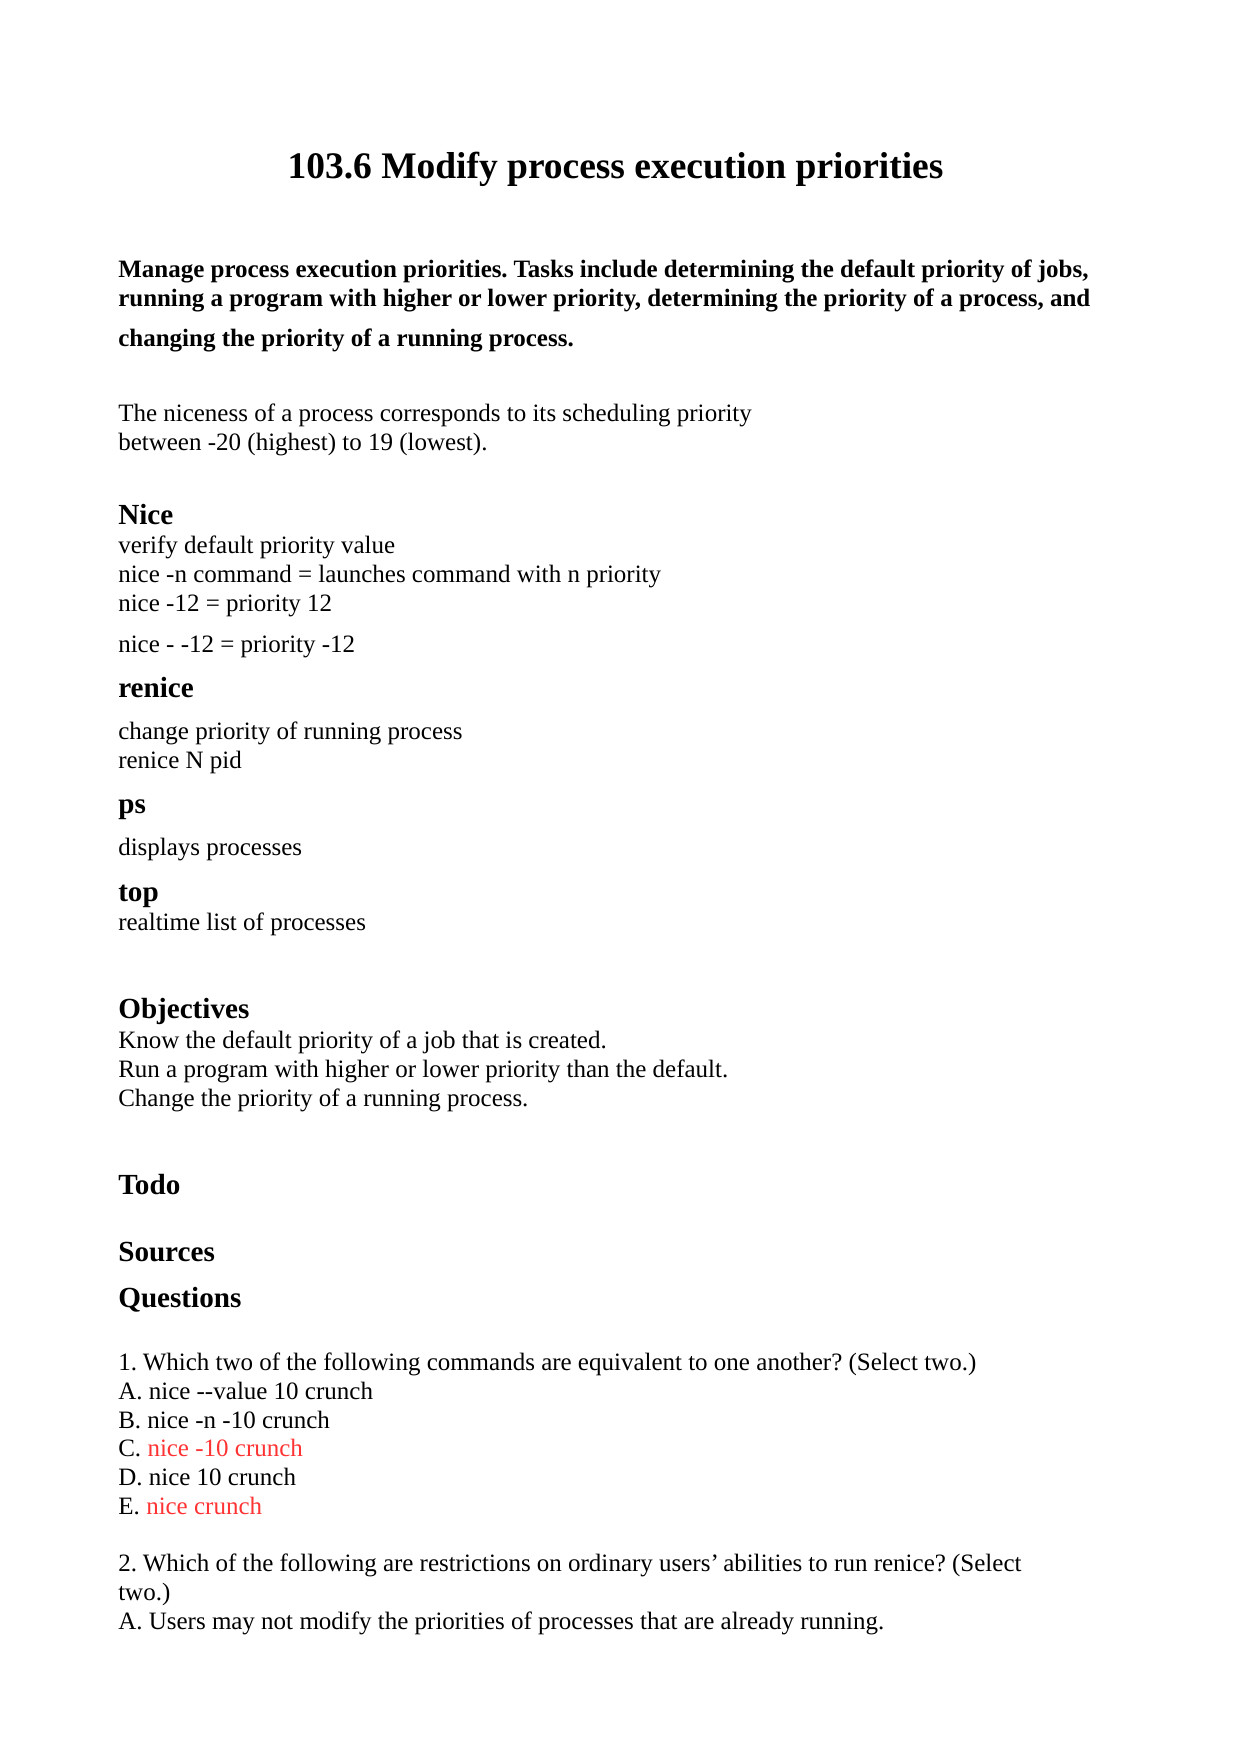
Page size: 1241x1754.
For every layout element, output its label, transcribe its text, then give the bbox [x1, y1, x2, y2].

text two.) [118, 1577, 1122, 1606]
text top realtime list of processes [118, 874, 1122, 936]
text E. nice crunch [118, 1491, 1122, 1520]
subtitle 103.6 Modify process execution priorities [118, 143, 1122, 186]
text B. nice -n -10 crunch [118, 1405, 1122, 1433]
text ps [118, 786, 1122, 820]
text Manage process execution priorities. Tasks include determining the default priority of jobs, running a program with higher or lower priority, determining the priority of a process, and changing the priority of a running process. The niceness of a process corresponds to its scheduling priority between -20 (highest) to 19 (lowest). [118, 254, 1122, 484]
text 1. Which two of the following commands are equivalent to one another? (Select two.) [118, 1347, 1122, 1376]
text D. nice 10 crunch [118, 1462, 1122, 1491]
text change priority of running process renice N pid [118, 716, 1122, 774]
text Nice verify default priority value nice -n command = launches command with n priority nice -12 = priority 12 [118, 497, 1122, 617]
text displays processes [118, 832, 1122, 861]
text Questions [118, 1280, 1122, 1314]
text Todo Sources [118, 1124, 1122, 1268]
text C. nice -10 crunch [118, 1433, 1122, 1462]
text A. nice --value 10 crunch [118, 1376, 1122, 1405]
text nice - -12 = priority -12 [118, 629, 1122, 658]
text 2. Which of the following are restrictions on ordinary users’ abilities to run renice? (Select [118, 1548, 1122, 1577]
text renice [118, 670, 1122, 704]
text A. Users may not modify the priorities of processes that are already running. [118, 1606, 1122, 1635]
text Objectives Know the default priority of a job that is created. Run a program with higher or lower priority than the default. Change the priority of a running process. [118, 948, 1122, 1111]
